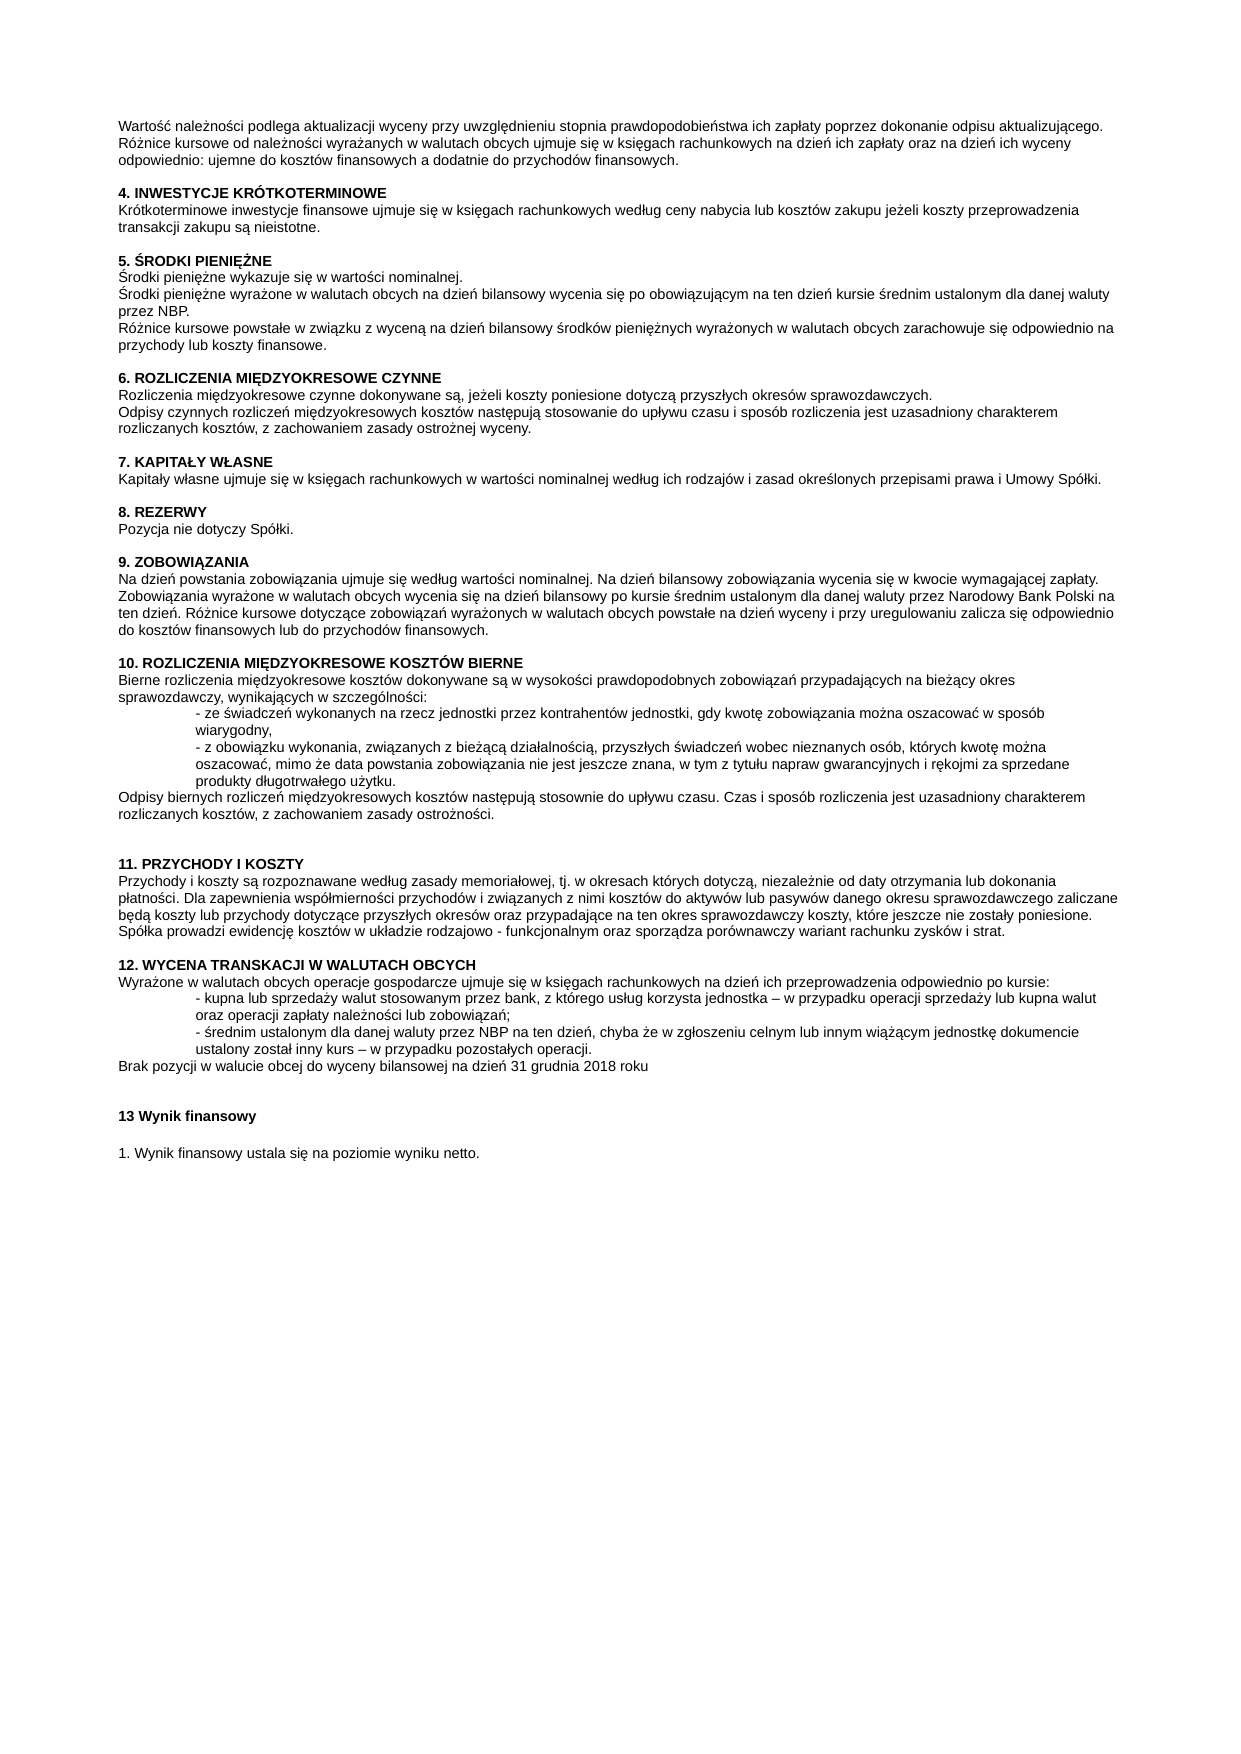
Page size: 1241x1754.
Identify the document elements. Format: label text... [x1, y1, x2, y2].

text Spółka prowadzi ewidencję kosztów w układzie rodzajowo - funkcjonalnym oraz sporządza porównawczy wariant rachunku zysków i strat. [118, 923, 1122, 940]
text Środki pieniężne wykazuje się w wartości nominalnej. [118, 269, 1122, 286]
text Na dzień powstania zobowiązania ujmuje się według wartości nominalnej. Na dzień bilansowy zobowiązania wycenia się w kwocie wymagającej zapłaty. [118, 571, 1122, 588]
text - średnim ustalonym dla danej waluty przez NBP na ten dzień, chyba że w zgłoszeniu celnym lub innym wiążącym jednostkę dokumencie ustalony został inny kurs – w przypadku pozostałych operacji. [195, 1024, 1122, 1057]
text Środki pieniężne wyrażone w walutach obcych na dzień bilansowy wycenia się po obowiązującym na ten dzień kursie średnim ustalonym dla danej waluty przez NBP. [118, 286, 1122, 319]
text - ze świadczeń wykonanych na rzecz jednostki przez kontrahentów jednostki, gdy kwotę zobowiązania można oszacować w sposób wiarygodny, [195, 705, 1122, 739]
text 7. KAPITAŁY WŁASNE [118, 453, 1122, 470]
text Kapitały własne ujmuje się w księgach rachunkowych w wartości nominalnej według ich rodzajów i zasad określonych przepisami prawa i Umowy Spółki. [118, 470, 1122, 487]
text Wyrażone w walutach obcych operacje gospodarcze ujmuje się w księgach rachunkowych na dzień ich przeprowadzenia odpowiednio po kursie: [118, 973, 1122, 990]
text 12. WYCENA TRANSKACJI W WALUTACH OBCYCH [118, 957, 1122, 973]
text Zobowiązania wyrażone w walutach obcych wycenia się na dzień bilansowy po kursie średnim ustalonym dla danej waluty przez Narodowy Bank Polski na ten dzień. Różnice kursowe dotyczące zobowiązań wyrażonych w walutach obcych powstałe na dzień wyceny i przy uregulowaniu zalicza się odpowiednio do kosztów finansowych lub do przychodów finansowych. [118, 588, 1122, 638]
text Odpisy czynnych rozliczeń międzyokresowych kosztów następują stosowanie do upływu czasu i sposób rozliczenia jest uzasadniony charakterem rozliczanych kosztów, z zachowaniem zasady ostrożnej wyceny. [118, 403, 1122, 437]
text Rozliczenia międzyokresowe czynne dokonywane są, jeżeli koszty poniesione dotyczą przyszłych okresów sprawozdawczych. [118, 386, 1122, 403]
text 1. Wynik finansowy ustala się na poziomie wyniku netto. [118, 1145, 1122, 1162]
text Bierne rozliczenia międzyokresowe kosztów dokonywane są w wysokości prawdopodobnych zobowiązań przypadających na bieżący okres sprawozdawczy, wynikających w szczególności: [118, 672, 1122, 705]
text Przychody i koszty są rozpoznawane według zasady memoriałowej, tj. w okresach których dotyczą, niezależnie od daty otrzymania lub dokonania płatności. Dla zapewnienia współmierności przychodów i związanych z nimi kosztów do aktywów lub pasywów danego okresu sprawozdawczego zaliczane będą koszty lub przychody dotyczące przyszłych okresów oraz przypadające na ten okres sprawozdawczy koszty, które jeszcze nie zostały poniesione. [118, 873, 1122, 923]
text Brak pozycji w walucie obcej do wyceny bilansowej na dzień 31 grudnia 2018 roku [118, 1057, 1122, 1074]
text 13 Wynik finansowy [118, 1108, 1122, 1124]
text 4. INWESTYCJE KRÓTKOTERMINOWE [118, 185, 1122, 202]
text Różnice kursowe powstałe w związku z wyceną na dzień bilansowy środków pieniężnych wyrażonych w walutach obcych zarachowuje się odpowiednio na przychody lub koszty finansowe. [118, 319, 1122, 353]
text 9. ZOBOWIĄZANIA [118, 554, 1122, 571]
text 5. ŚRODKI PIENIĘŻNE [118, 252, 1122, 269]
text Wartość należności podlega aktualizacji wyceny przy uwzględnieniu stopnia prawdopodobieństwa ich zapłaty poprzez dokonanie odpisu aktualizującego. [118, 118, 1122, 135]
text - kupna lub sprzedaży walut stosowanym przez bank, z którego usług korzysta jednostka – w przypadku operacji sprzedaży lub kupna walut oraz operacji zapłaty należności lub zobowiązań; [195, 990, 1122, 1024]
text 6. ROZLICZENIA MIĘDZYOKRESOWE CZYNNE [118, 370, 1122, 386]
text 11. PRZYCHODY I KOSZTY [118, 856, 1122, 873]
text - z obowiązku wykonania, związanych z bieżącą działalnością, przyszłych świadczeń wobec nieznanych osób, których kwotę można oszacować, mimo że data powstania zobowiązania nie jest jeszcze znana, w tym z tytułu napraw gwarancyjnych i rękojmi za sprzedane produkty długotrwałego użytku. [195, 739, 1122, 789]
text Różnice kursowe od należności wyrażanych w walutach obcych ujmuje się w księgach rachunkowych na dzień ich zapłaty oraz na dzień ich wyceny odpowiednio: ujemne do kosztów finansowych a dodatnie do przychodów finansowych. [118, 135, 1122, 168]
text Odpisy biernych rozliczeń międzyokresowych kosztów następują stosownie do upływu czasu. Czas i sposób rozliczenia jest uzasadniony charakterem rozliczanych kosztów, z zachowaniem zasady ostrożności. [118, 789, 1122, 822]
text 10. ROZLICZENIA MIĘDZYOKRESOWE KOSZTÓW BIERNE [118, 655, 1122, 672]
text Krótkoterminowe inwestycje finansowe ujmuje się w księgach rachunkowych według ceny nabycia lub kosztów zakupu jeżeli koszty przeprowadzenia transakcji zakupu są nieistotne. [118, 202, 1122, 236]
text 8. REZERWY [118, 504, 1122, 521]
text Pozycja nie dotyczy Spółki. [118, 521, 1122, 537]
